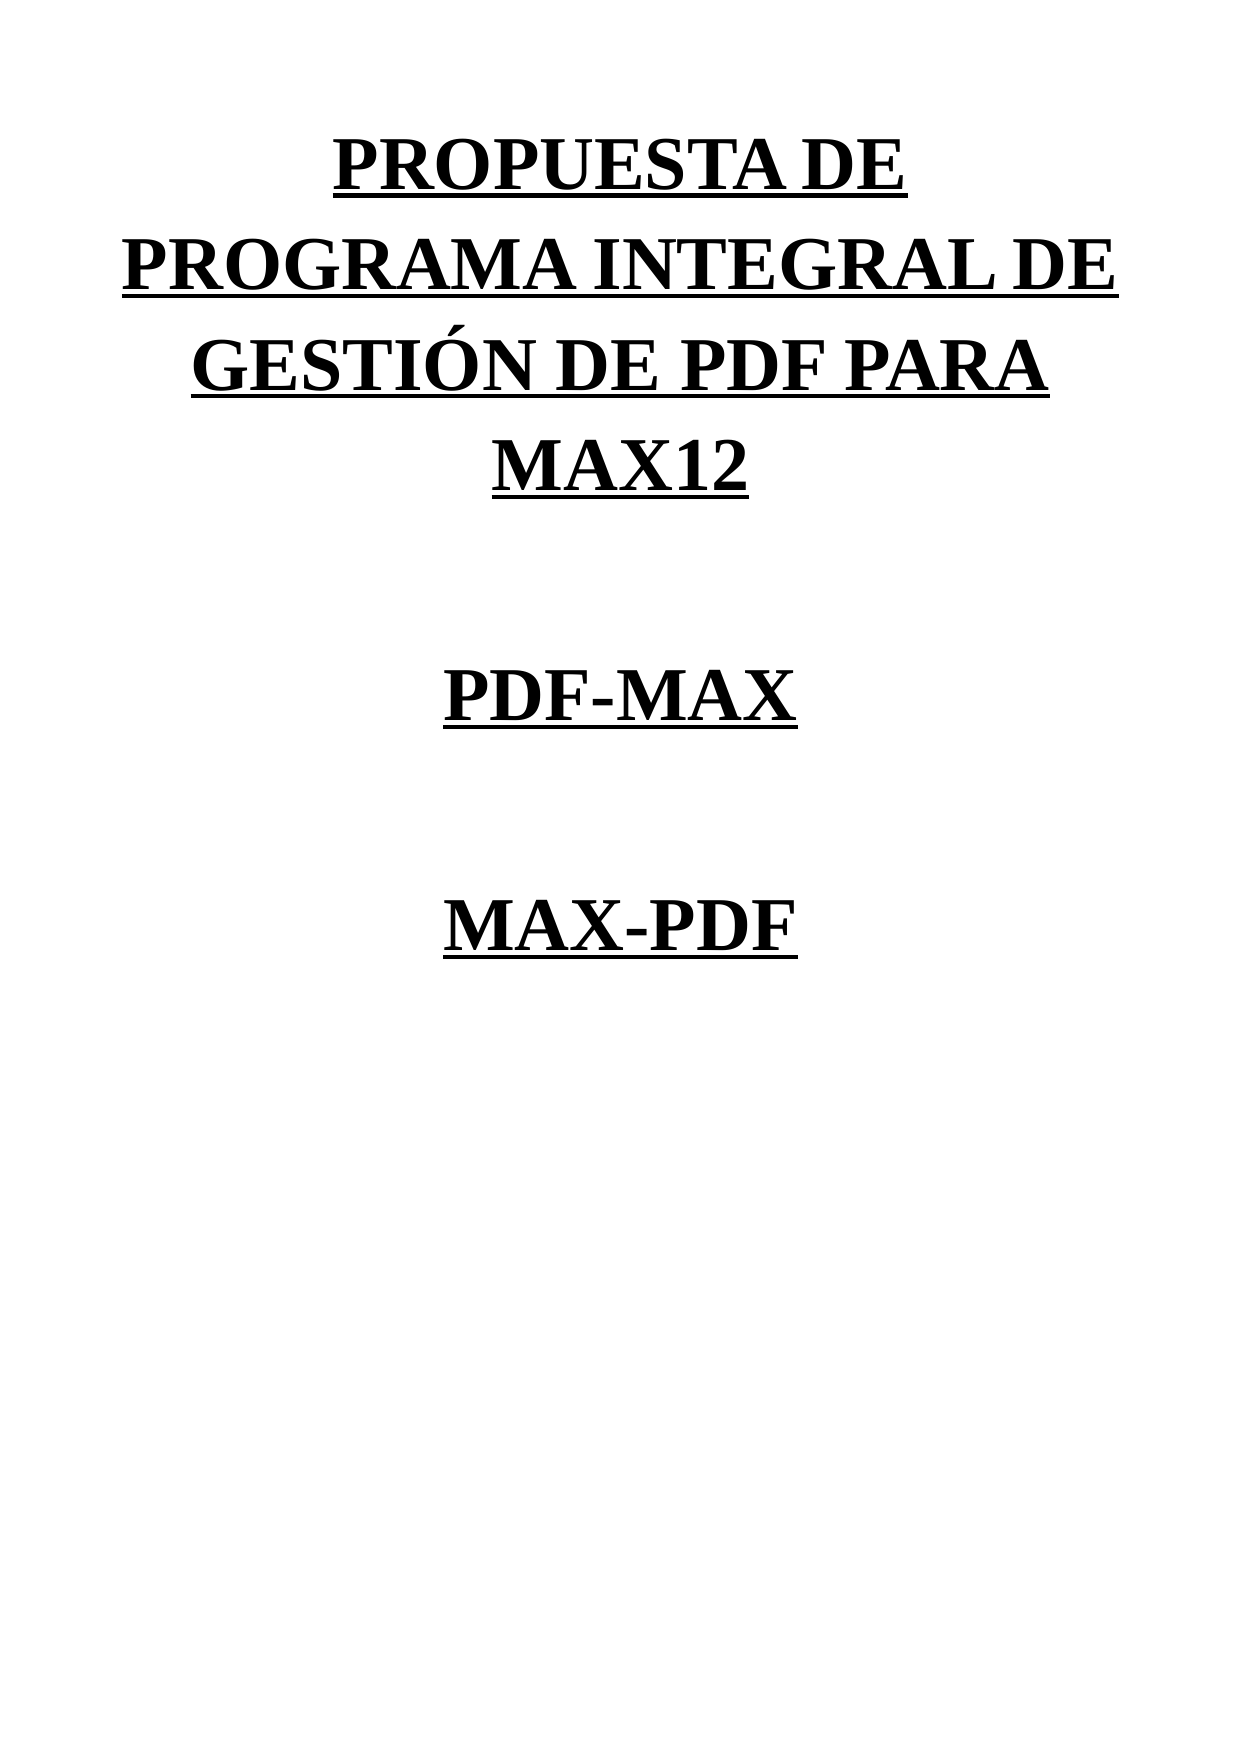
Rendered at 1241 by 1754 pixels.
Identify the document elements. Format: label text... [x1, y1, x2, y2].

text PDF-MAX [118, 649, 1122, 737]
text PROPUESTA DE PROGRAMA INTEGRAL DE GESTIÓN DE PDF PARA MAX12 [118, 118, 1122, 507]
text MAX-PDF [118, 879, 1122, 967]
